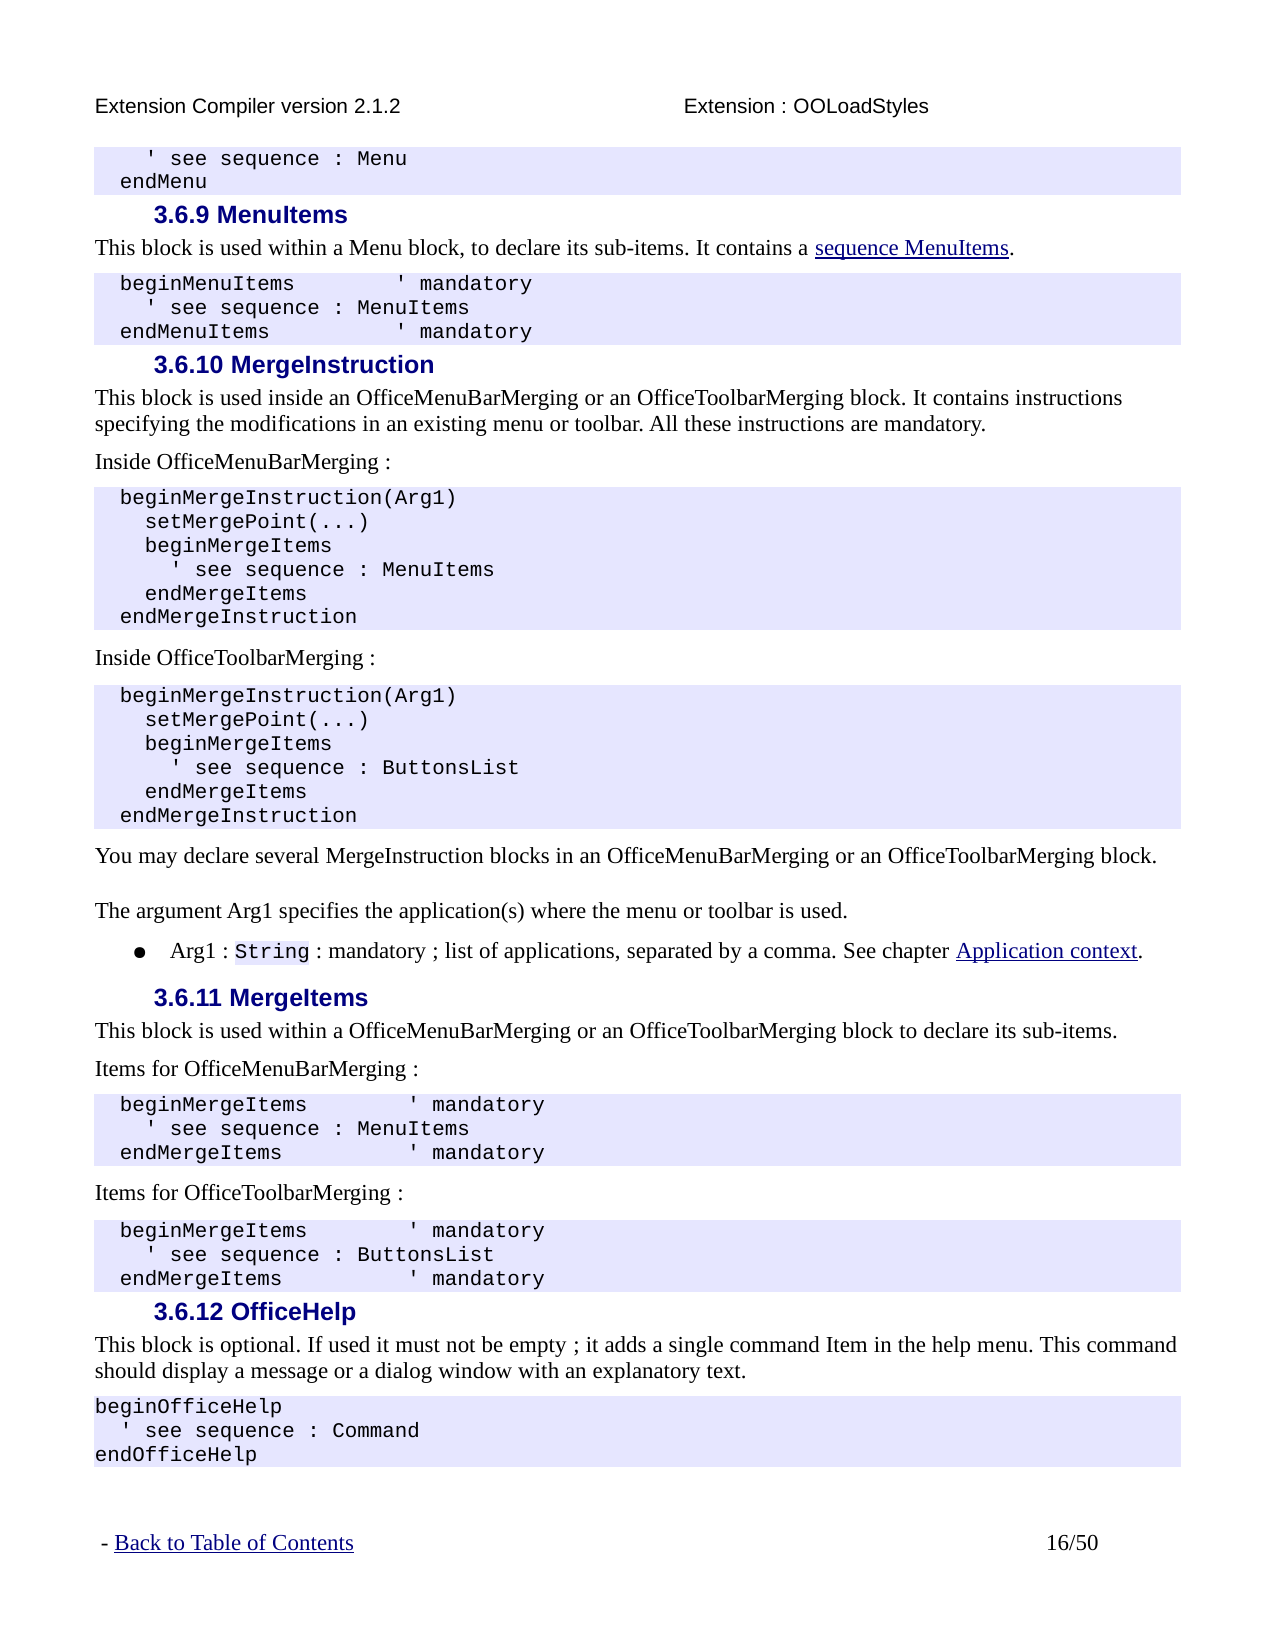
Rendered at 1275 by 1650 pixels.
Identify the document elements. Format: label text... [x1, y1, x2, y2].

text beginMergeInstruction(Arg1) [94, 685, 1181, 709]
text ' see sequence : ButtonsList [94, 1244, 1181, 1268]
text beginOfficeHelp [94, 1396, 1181, 1419]
text endMenu [94, 171, 1181, 195]
text endMergeItems ' mandatory [94, 1268, 1181, 1292]
text beginMenuItems ' mandatory [94, 273, 1181, 297]
text beginMergeInstruction(Arg1) [94, 487, 1181, 511]
text endMenuItems ' mandatory [94, 321, 1181, 345]
text beginMergeItems ' mandatory [94, 1220, 1181, 1244]
text endMergeInstruction [94, 805, 1181, 829]
text ' see sequence : Command [94, 1419, 1181, 1443]
text beginMergeItems [94, 534, 1181, 558]
text Inside OfficeToolbarMerging : [94, 645, 1181, 671]
text beginMergeItems ' mandatory [94, 1094, 1181, 1118]
text This block is used within a OfficeMenuBarMerging or an OfficeToolbarMerging block to declare its sub-items. [94, 1018, 1181, 1043]
text ' see sequence : MenuItems [94, 297, 1181, 321]
text setMergePoint(...) [94, 511, 1181, 534]
text endMergeItems [94, 582, 1181, 606]
text ' see sequence : Menu [94, 147, 1181, 171]
text You may declare several MergeInstruction blocks in an OfficeMenuBarMerging or an OfficeToolbarMerging block. [94, 843, 1181, 869]
text ' see sequence : MenuItems [94, 558, 1181, 582]
text Items for OfficeMenuBarMerging : [94, 1056, 1181, 1081]
subtitle MergeItems [153, 984, 1181, 1012]
text This block is optional. If used it must not be empty ; it adds a single command Item in the help menu. This command should display a message or a dialog window with an explanatory text. [94, 1332, 1181, 1383]
text The argument Arg1 specifies the application(s) where the menu or toolbar is used. [94, 898, 1181, 924]
text Items for OfficeToolbarMerging : [94, 1180, 1181, 1206]
text setMergePoint(...) [94, 709, 1181, 733]
subtitle OfficeHelp [153, 1298, 1181, 1326]
text ' see sequence : ButtonsList [94, 757, 1181, 781]
text endMergeInstruction [94, 606, 1181, 630]
text This block is used inside an OfficeMenuBarMerging or an OfficeToolbarMerging block. It contains instructions specifying the modifications in an existing menu or toolbar. All these instructions are mandatory. [94, 385, 1181, 436]
text beginMergeItems [94, 733, 1181, 757]
text endOfficeHelp [94, 1443, 1181, 1467]
subtitle MenuItems [153, 201, 1181, 229]
text Inside OfficeMenuBarMerging : [94, 449, 1181, 474]
text endMergeItems [94, 781, 1181, 805]
subtitle MergeInstruction [153, 351, 1181, 379]
text ' see sequence : MenuItems [94, 1118, 1181, 1142]
text This block is used within a Menu block, to declare its sub-items. It contains a sequence MenuItems. [94, 235, 1181, 261]
list Arg1 : String : mandatory ; list of applications, separated by a comma. See chapter Application context. [132, 938, 1181, 965]
text endMergeItems ' mandatory [94, 1142, 1181, 1166]
